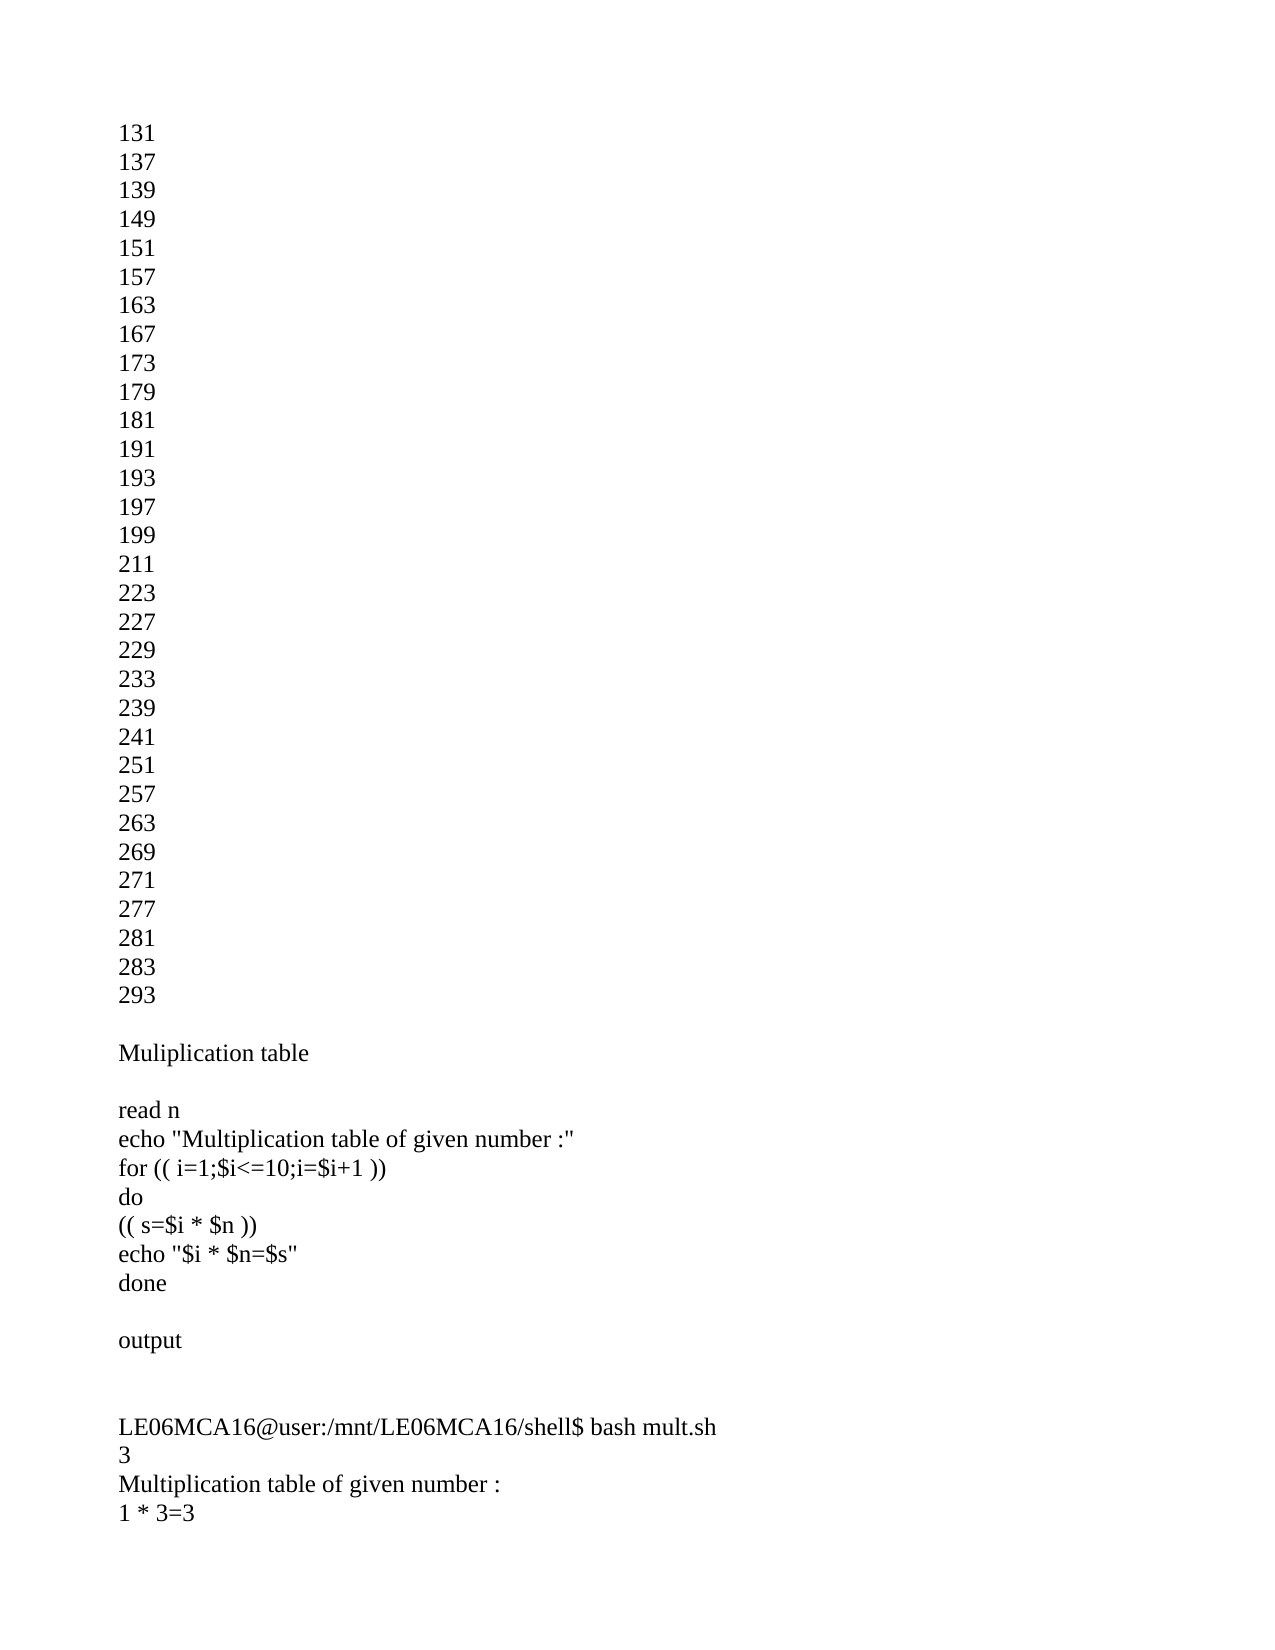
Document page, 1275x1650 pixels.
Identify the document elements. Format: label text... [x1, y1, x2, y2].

text do [118, 1182, 1157, 1211]
text Muliplication table [118, 1038, 1157, 1067]
text 149 [118, 204, 1157, 233]
text 281 [118, 923, 1157, 952]
text 283 [118, 952, 1157, 981]
text 241 [118, 722, 1157, 751]
text 167 [118, 319, 1157, 348]
text 233 [118, 664, 1157, 693]
text 229 [118, 636, 1157, 664]
text 211 [118, 549, 1157, 578]
text 179 [118, 377, 1157, 406]
text LE06MCA16@user:/mnt/LE06MCA16/shell$ bash mult.sh [118, 1412, 1157, 1441]
text 197 [118, 492, 1157, 521]
text 277 [118, 894, 1157, 923]
text 151 [118, 233, 1157, 262]
text 131 [118, 118, 1157, 147]
text 181 [118, 406, 1157, 434]
text 269 [118, 837, 1157, 866]
text done [118, 1268, 1157, 1297]
text 199 [118, 521, 1157, 549]
text 1 * 3=3 [118, 1498, 1157, 1527]
text 157 [118, 262, 1157, 291]
text 191 [118, 434, 1157, 463]
text echo "$i * $n=$s" [118, 1239, 1157, 1268]
text 251 [118, 751, 1157, 779]
text output [118, 1326, 1157, 1354]
text 139 [118, 176, 1157, 204]
text 173 [118, 348, 1157, 377]
text 257 [118, 779, 1157, 808]
text 137 [118, 147, 1157, 176]
text for (( i=1;$i<=10;i=$i+1 )) [118, 1153, 1157, 1182]
text 193 [118, 463, 1157, 492]
text 227 [118, 607, 1157, 636]
text echo "Multiplication table of given number :" [118, 1124, 1157, 1153]
text (( s=$i * $n )) [118, 1211, 1157, 1239]
text 3 [118, 1441, 1157, 1469]
text 263 [118, 808, 1157, 837]
text 239 [118, 693, 1157, 722]
text 223 [118, 578, 1157, 607]
text Multiplication table of given number : [118, 1469, 1157, 1498]
text read n [118, 1096, 1157, 1124]
text 271 [118, 866, 1157, 894]
text 163 [118, 291, 1157, 319]
text 293 [118, 981, 1157, 1009]
